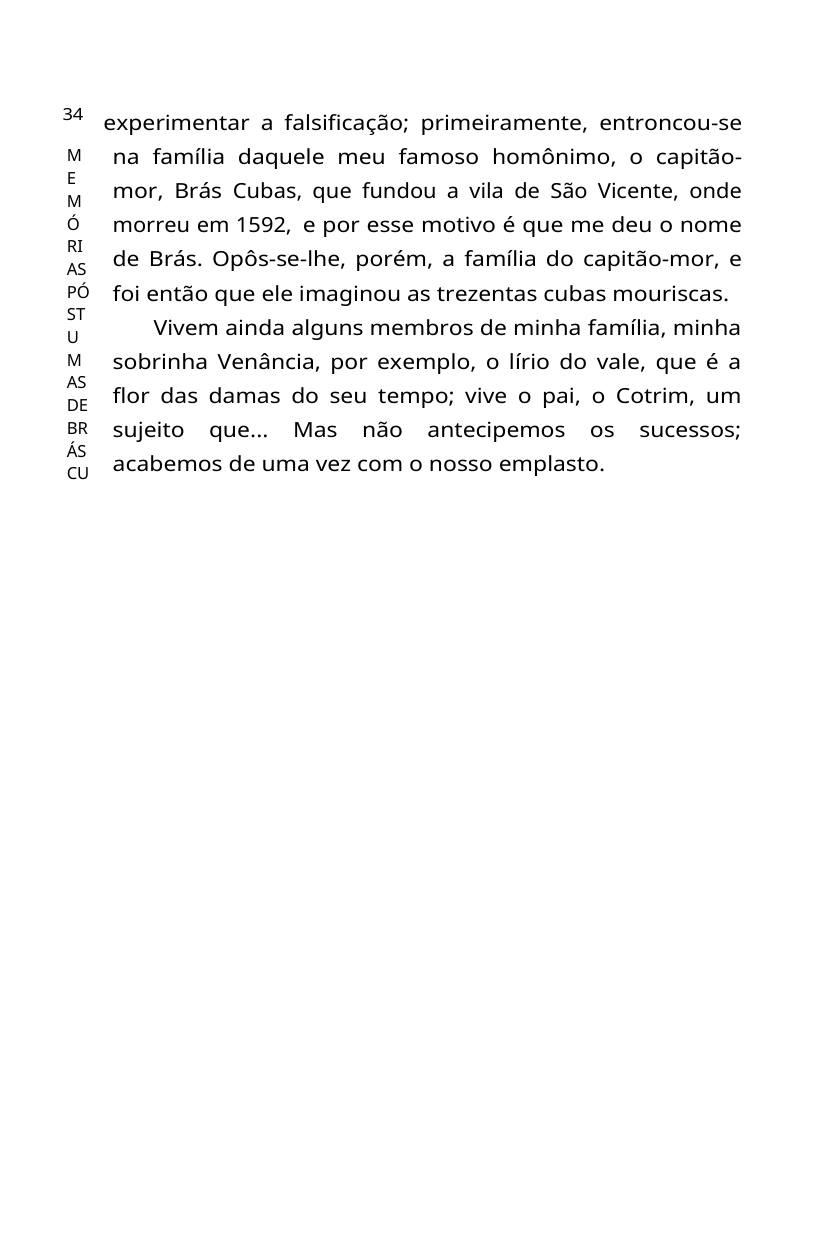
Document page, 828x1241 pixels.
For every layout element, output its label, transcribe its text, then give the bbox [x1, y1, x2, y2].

text MEMÓRIAS PÓSTUMAS DE BRÁS CUBAS [67, 144, 90, 483]
text Vivem ainda alguns membros de minha família, minha sobrinha Venância, por exemplo, o lírio do vale, que é a flor das damas do seu tempo; vive o pai, o Cotrim, um sujeito que... Mas não antecipemos os sucessos; acabemos de uma vez com o nosso emplasto. [112, 313, 742, 477]
text 34 experimentar a falsificação; primeiramente, entroncou-se na família daquele meu famoso homônimo, o capitão-mor, Brás Cubas, que fundou a vila de São Vicente, onde morreu em 1592, e por esse motivo é que me deu o nome de Brás. Opôs-se-lhe, porém, a família do capitão-mor, e foi então que ele imaginou as trezentas cubas mouriscas. [62, 103, 743, 483]
